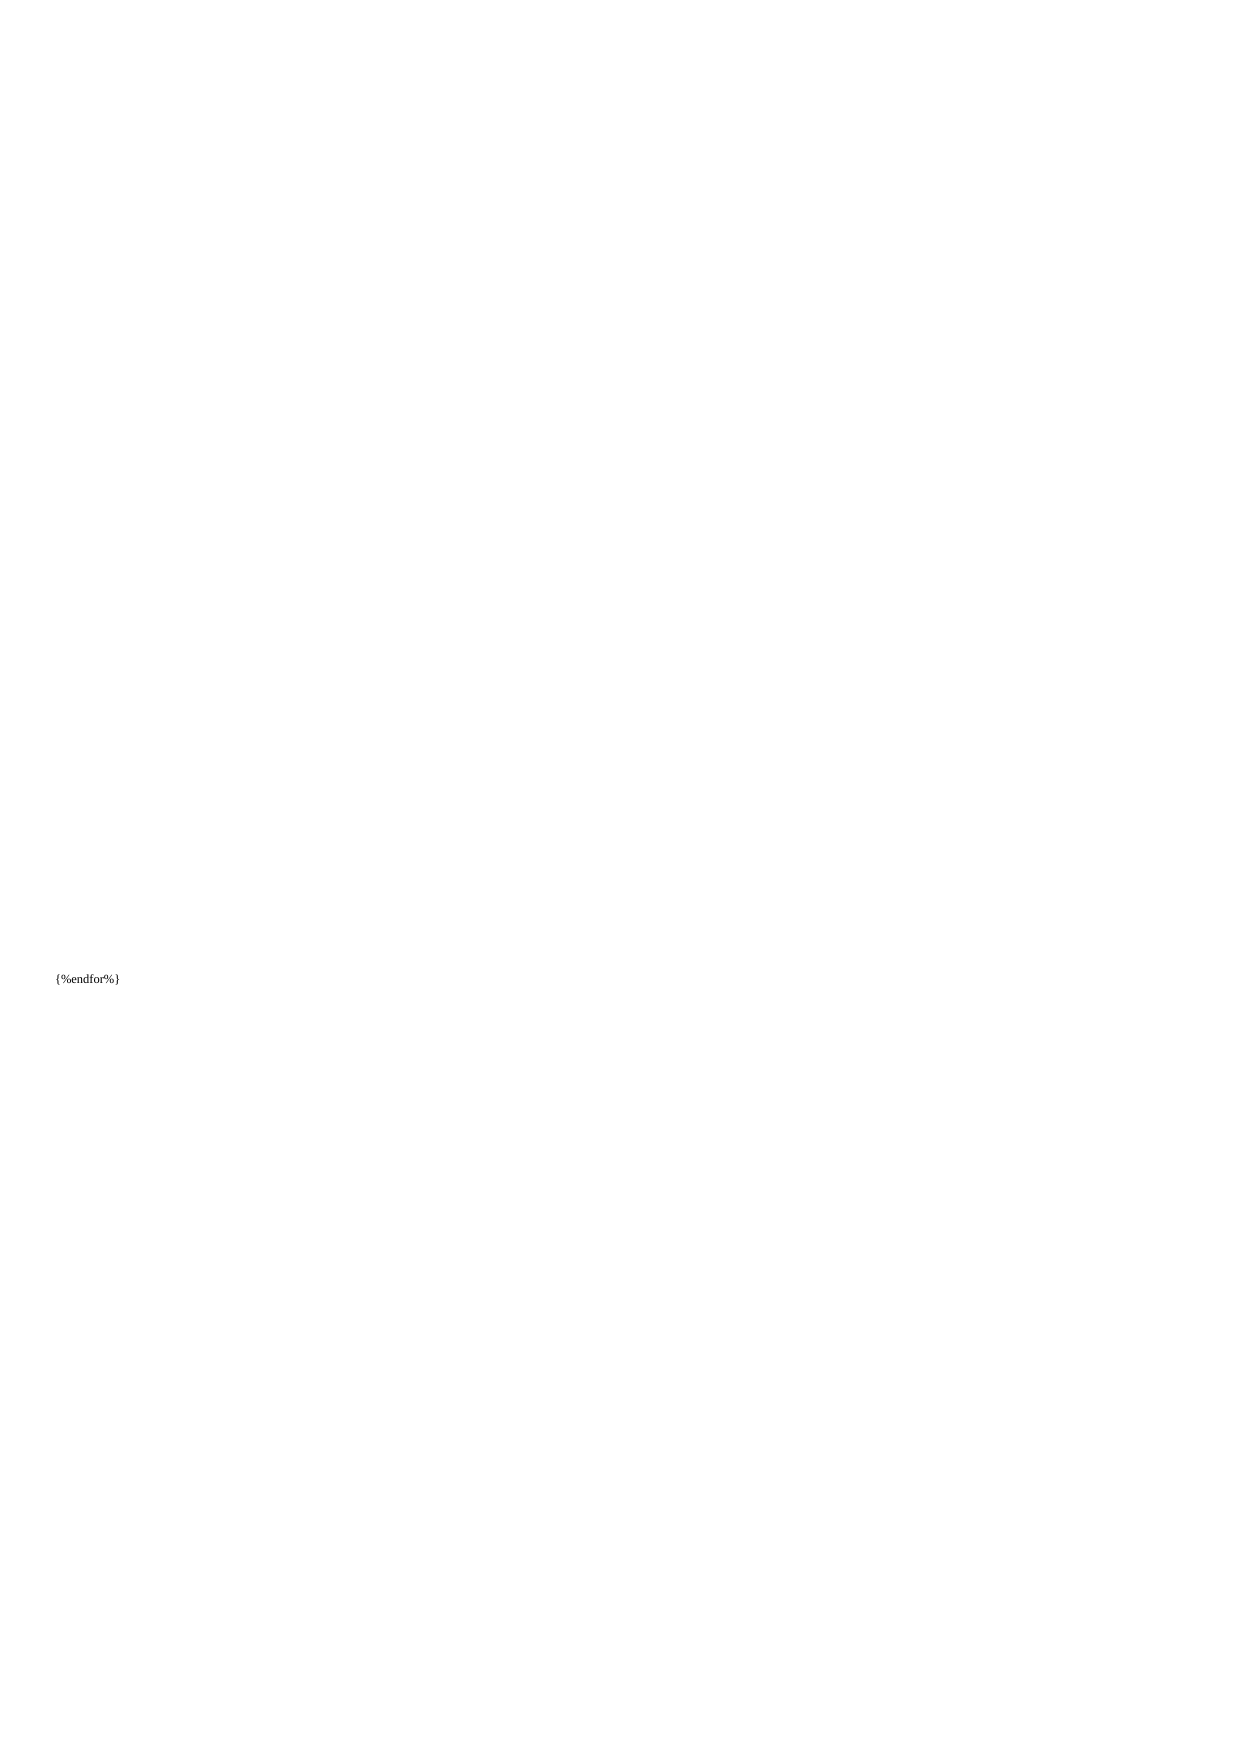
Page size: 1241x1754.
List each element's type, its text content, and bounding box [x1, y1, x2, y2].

text {%endfor%} [55, 971, 1122, 986]
